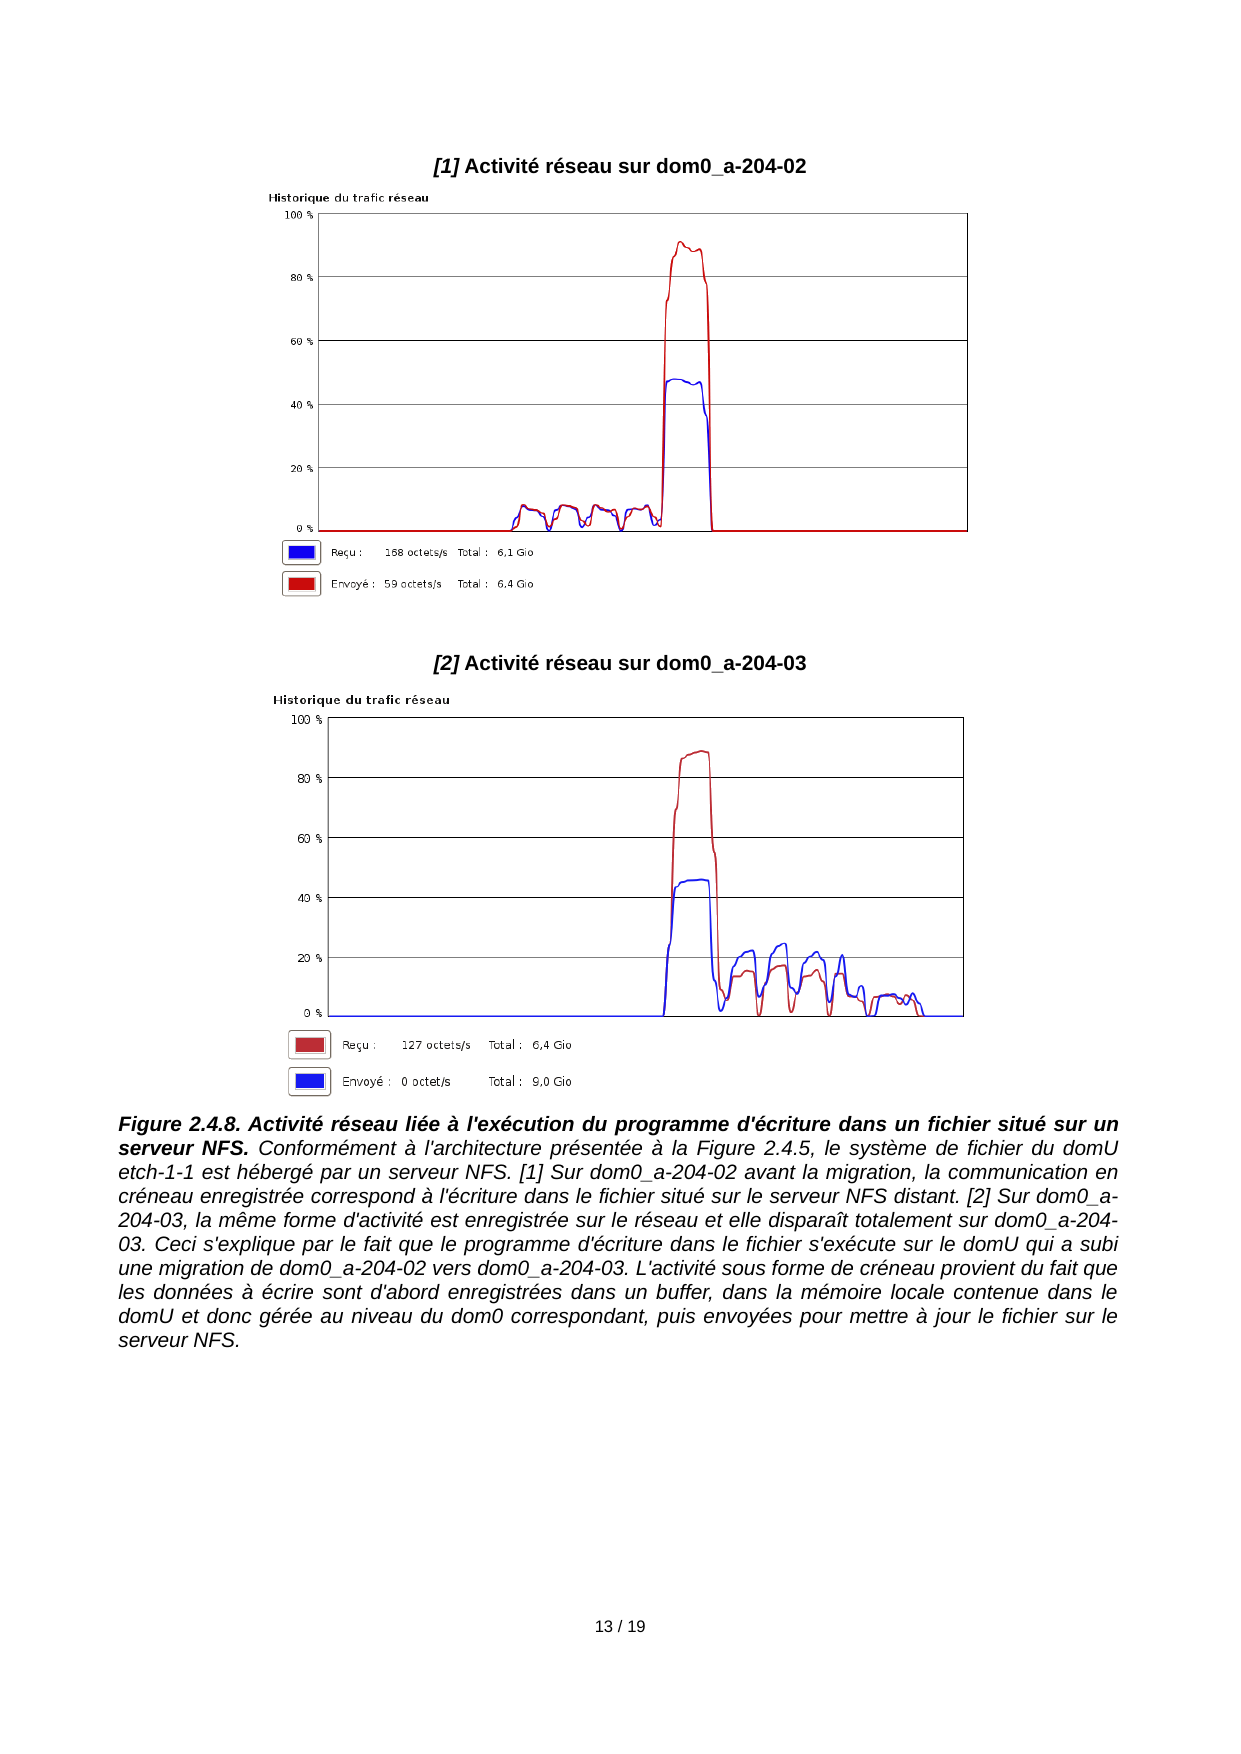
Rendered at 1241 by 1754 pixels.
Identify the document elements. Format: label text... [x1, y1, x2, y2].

picture [265, 189, 975, 604]
text [2] Activité réseau sur dom0_a-204-03 [118, 651, 1122, 675]
text [1] Activité réseau sur dom0_a-204-02 [118, 154, 1122, 178]
picture [265, 686, 975, 1101]
text Figure 2.4.8. Activité réseau liée à l'exécution du programme d'écriture dans un fichier situé sur un serveur NFS. Conformément à l'architecture présentée à la Figure 2.4.5, le système de fichier du domU etch-1-1 est hébergé par un serveur NFS. [1] Sur dom0_a-204-02 avant la migration, la communication en créneau enregistrée correspond à l'écriture dans le fichier situé sur le serveur NFS distant. [2] Sur dom0_a-204-03, la même forme d'activité est enregistrée sur le réseau et elle disparaît totalement sur dom0_a-204-03. Ceci s'explique par le fait que le programme d'écriture dans le fichier s'exécute sur le domU qui a subi une migration de dom0_a-204-02 vers dom0_a-204-03. L'activité sous forme de créneau provient du fait que les données à écrire sont d'abord enregistrées dans un buffer, dans la mémoire locale contenue dans le domU et donc gérée au niveau du dom0 correspondant, puis envoyées pour mettre à jour le fichier sur le serveur NFS. [118, 1112, 1122, 1352]
